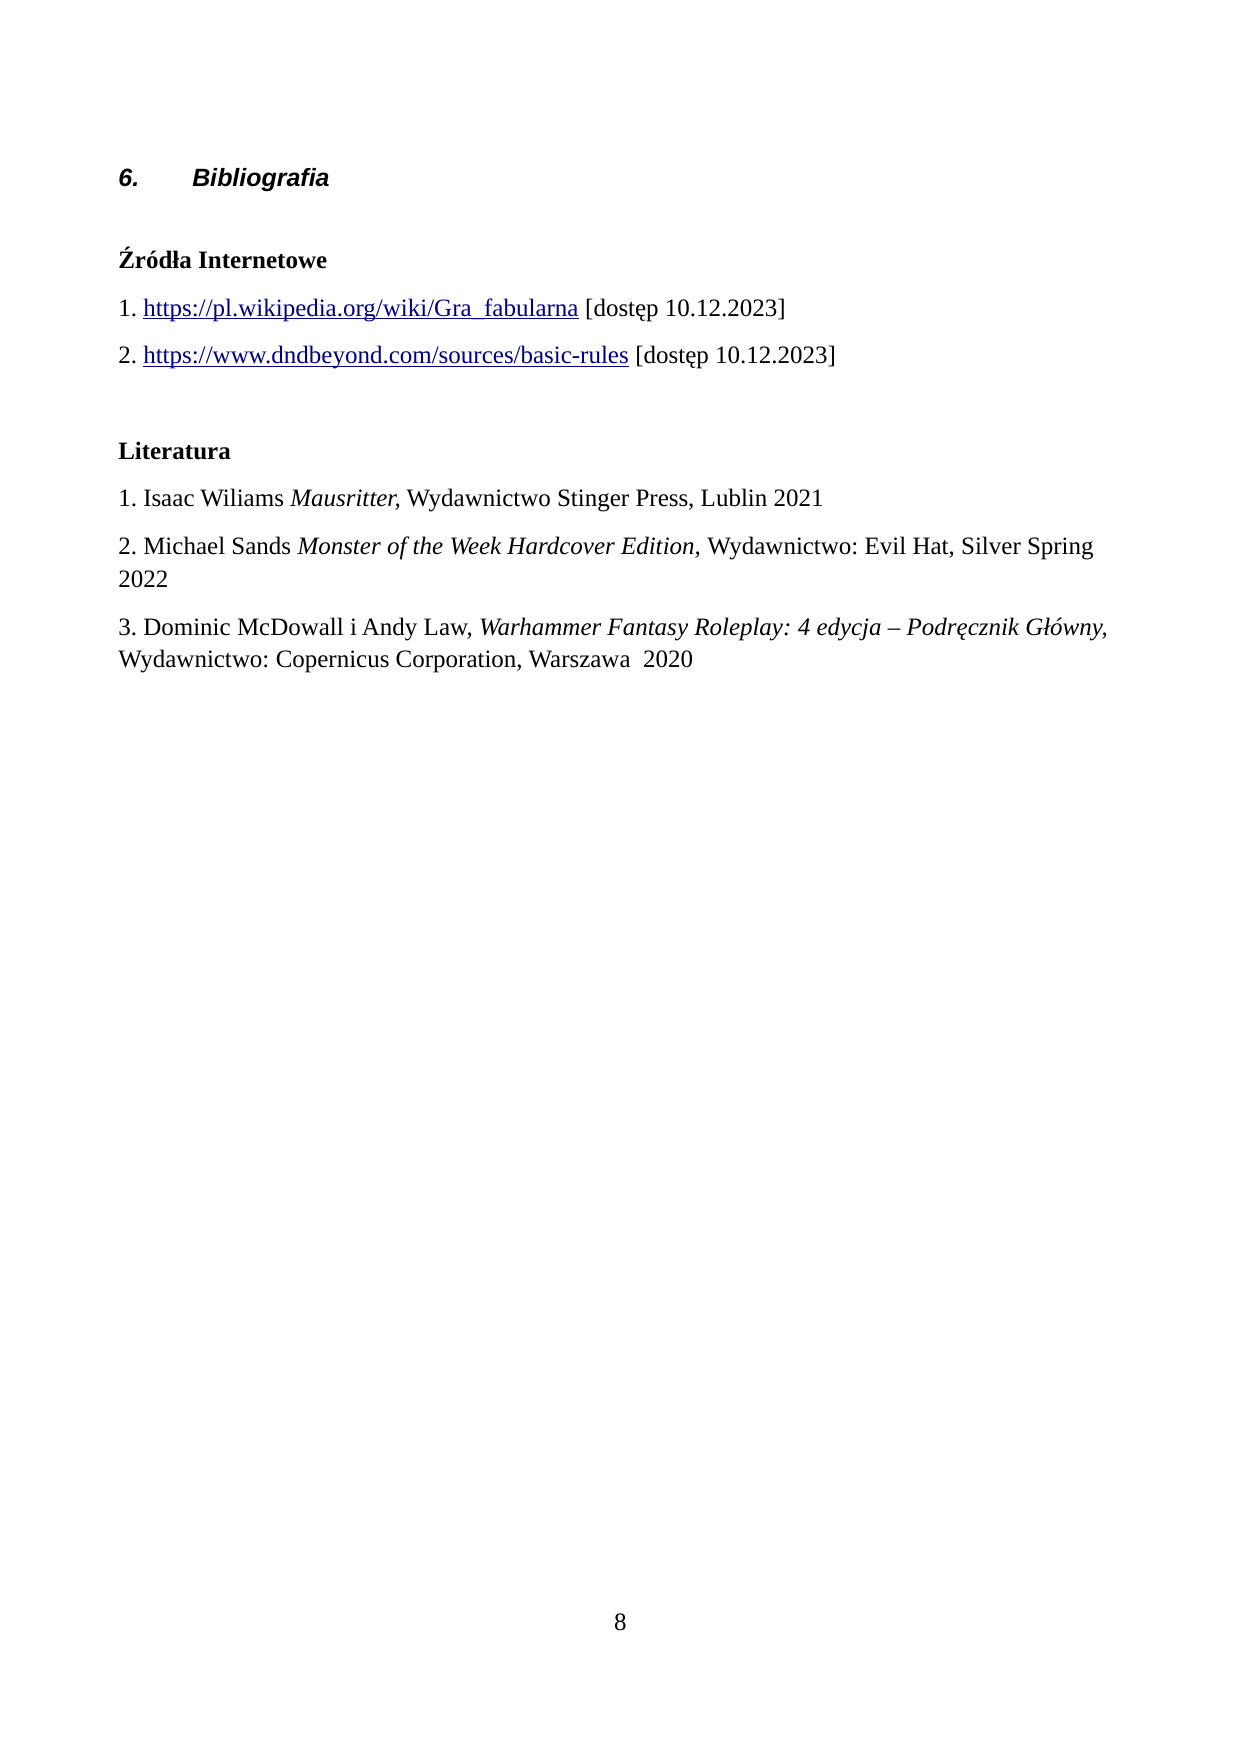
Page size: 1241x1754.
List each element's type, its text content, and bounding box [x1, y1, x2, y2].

text 1. https://pl.wikipedia.org/wiki/Gra_fabularna [dostęp 10.12.2023] [118, 293, 1122, 322]
text 2. https://www.dndbeyond.com/sources/basic-rules [dostęp 10.12.2023] [118, 341, 1122, 369]
text 1. Isaac Wiliams Mausritter, Wydawnictwo Stinger Press, Lublin 2021 [118, 483, 1122, 512]
text 3. Dominic McDowall i Andy Law, Warhammer Fantasy Roleplay: 4 edycja – Podręcznik Główny, Wydawnictwo: Copernicus Corporation, Warszawa 2020 [118, 612, 1122, 673]
text 2. Michael Sands Monster of the Week Hardcover Edition, Wydawnictwo: Evil Hat, Silver Spring 2022 [118, 531, 1122, 593]
text Źródła Internetowe [118, 245, 1122, 274]
subtitle Bibliografia [118, 163, 1122, 191]
text Literatura [118, 436, 1122, 464]
